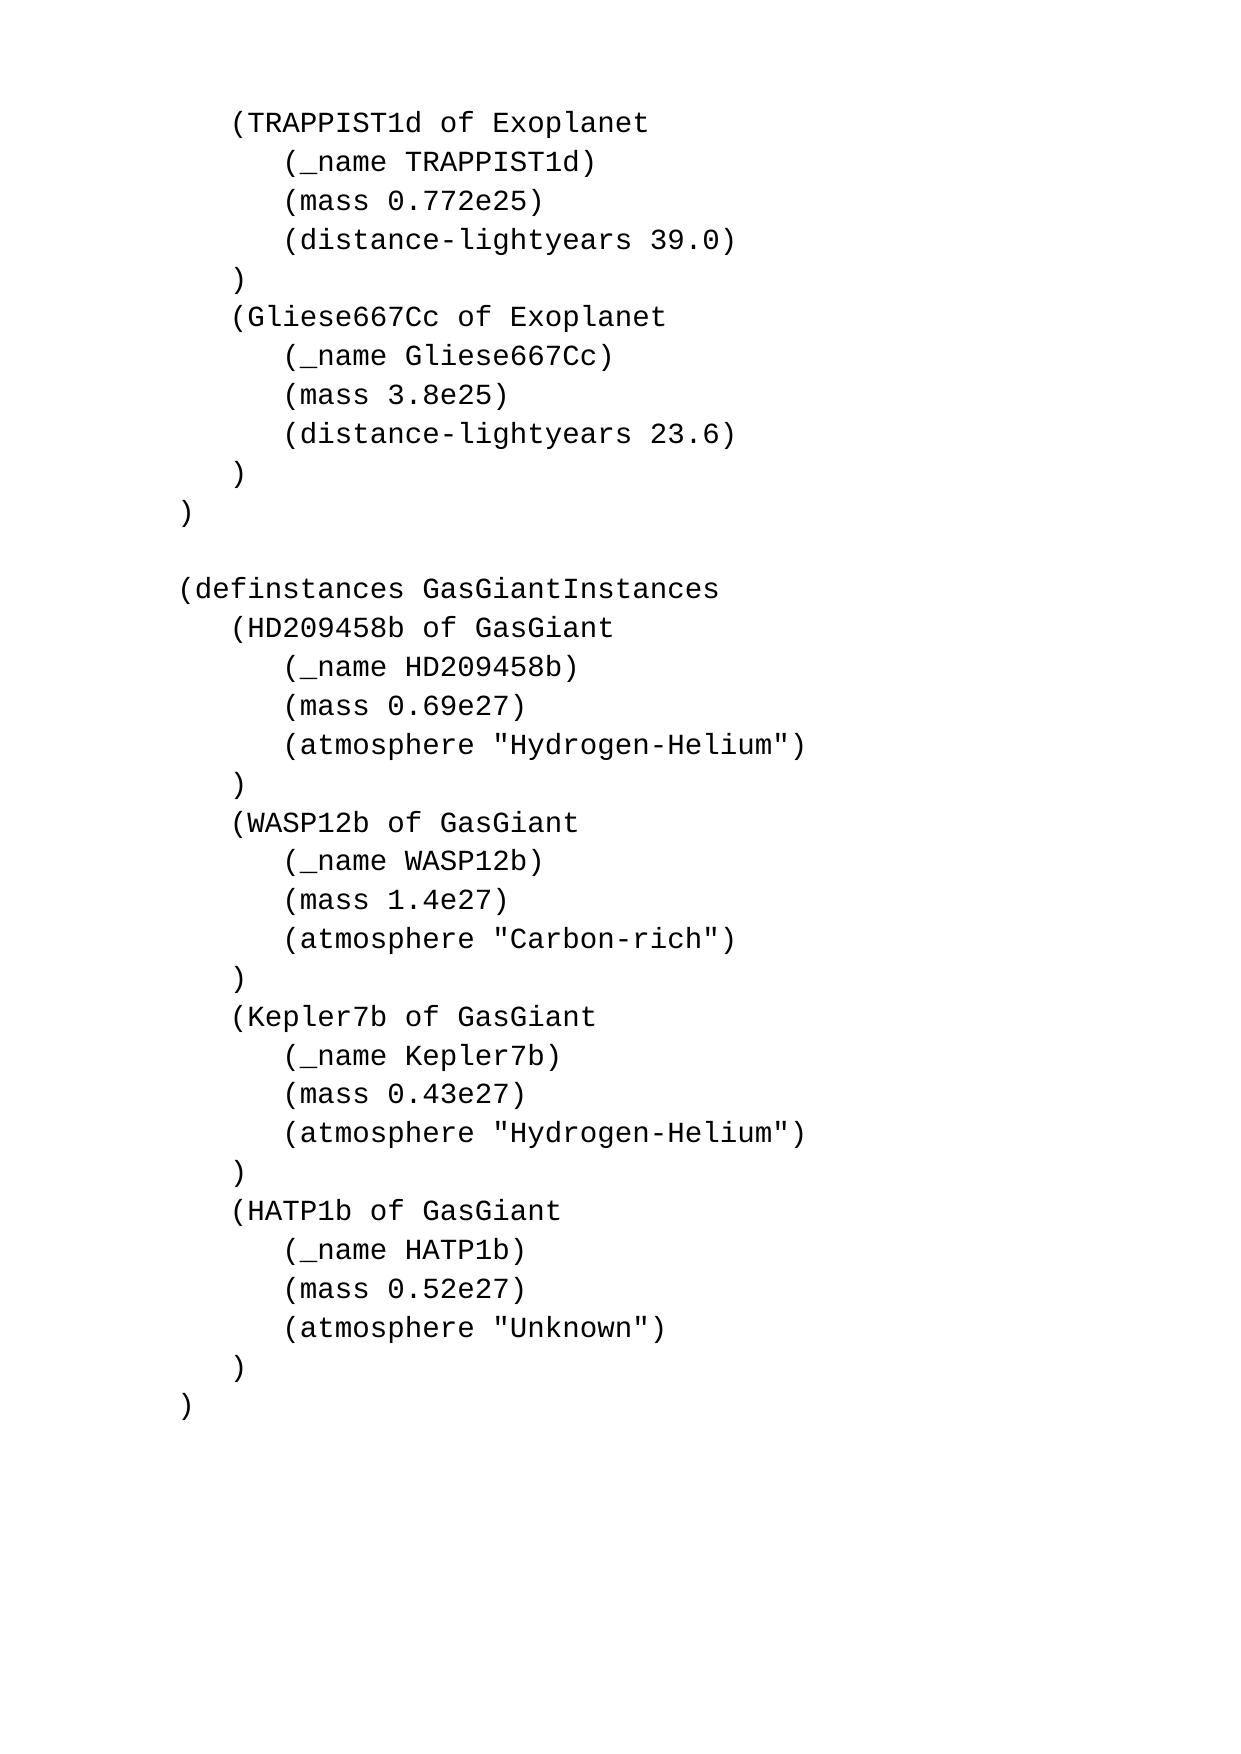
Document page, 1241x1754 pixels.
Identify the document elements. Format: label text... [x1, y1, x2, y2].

text (atmosphere "Hydrogen-Helium") [177, 1118, 1152, 1152]
text (mass 0.772e25) [177, 186, 1152, 219]
text (distance-lightyears 23.6) [177, 419, 1152, 452]
text (mass 3.8e25) [177, 380, 1152, 413]
text (HATP1b of GasGiant [177, 1196, 1152, 1229]
text ) [177, 497, 1152, 530]
text (HD209458b of GasGiant [177, 613, 1152, 646]
text (atmosphere "Carbon-rich") [177, 924, 1152, 957]
text (Gliese667Cc of Exoplanet [177, 303, 1152, 336]
text (mass 1.4e27) [177, 885, 1152, 918]
text (WASP12b of GasGiant [177, 808, 1152, 841]
text (distance-lightyears 39.0) [177, 225, 1152, 258]
text (_name WASP12b) [177, 847, 1152, 879]
text (_name Kepler7b) [177, 1041, 1152, 1074]
text (mass 0.52e27) [177, 1274, 1152, 1307]
text (atmosphere "Hydrogen-Helium") [177, 730, 1152, 763]
text ) [177, 963, 1152, 996]
text (_name HATP1b) [177, 1235, 1152, 1268]
text ) [177, 1157, 1152, 1190]
text (Kepler7b of GasGiant [177, 1002, 1152, 1035]
text (mass 0.69e27) [177, 691, 1152, 724]
text (mass 0.43e27) [177, 1080, 1152, 1113]
text (_name HD209458b) [177, 652, 1152, 685]
text (definstances GasGiantInstances [177, 574, 1152, 608]
text ) [177, 458, 1152, 491]
text (TRAPPIST1d of Exoplanet [177, 108, 1152, 141]
text ) [177, 769, 1152, 802]
text ) [177, 1391, 1152, 1423]
text ) [177, 1352, 1152, 1385]
text ) [177, 264, 1152, 297]
text (_name TRAPPIST1d) [177, 147, 1152, 180]
text (atmosphere "Unknown") [177, 1313, 1152, 1346]
text (_name Gliese667Cc) [177, 341, 1152, 374]
